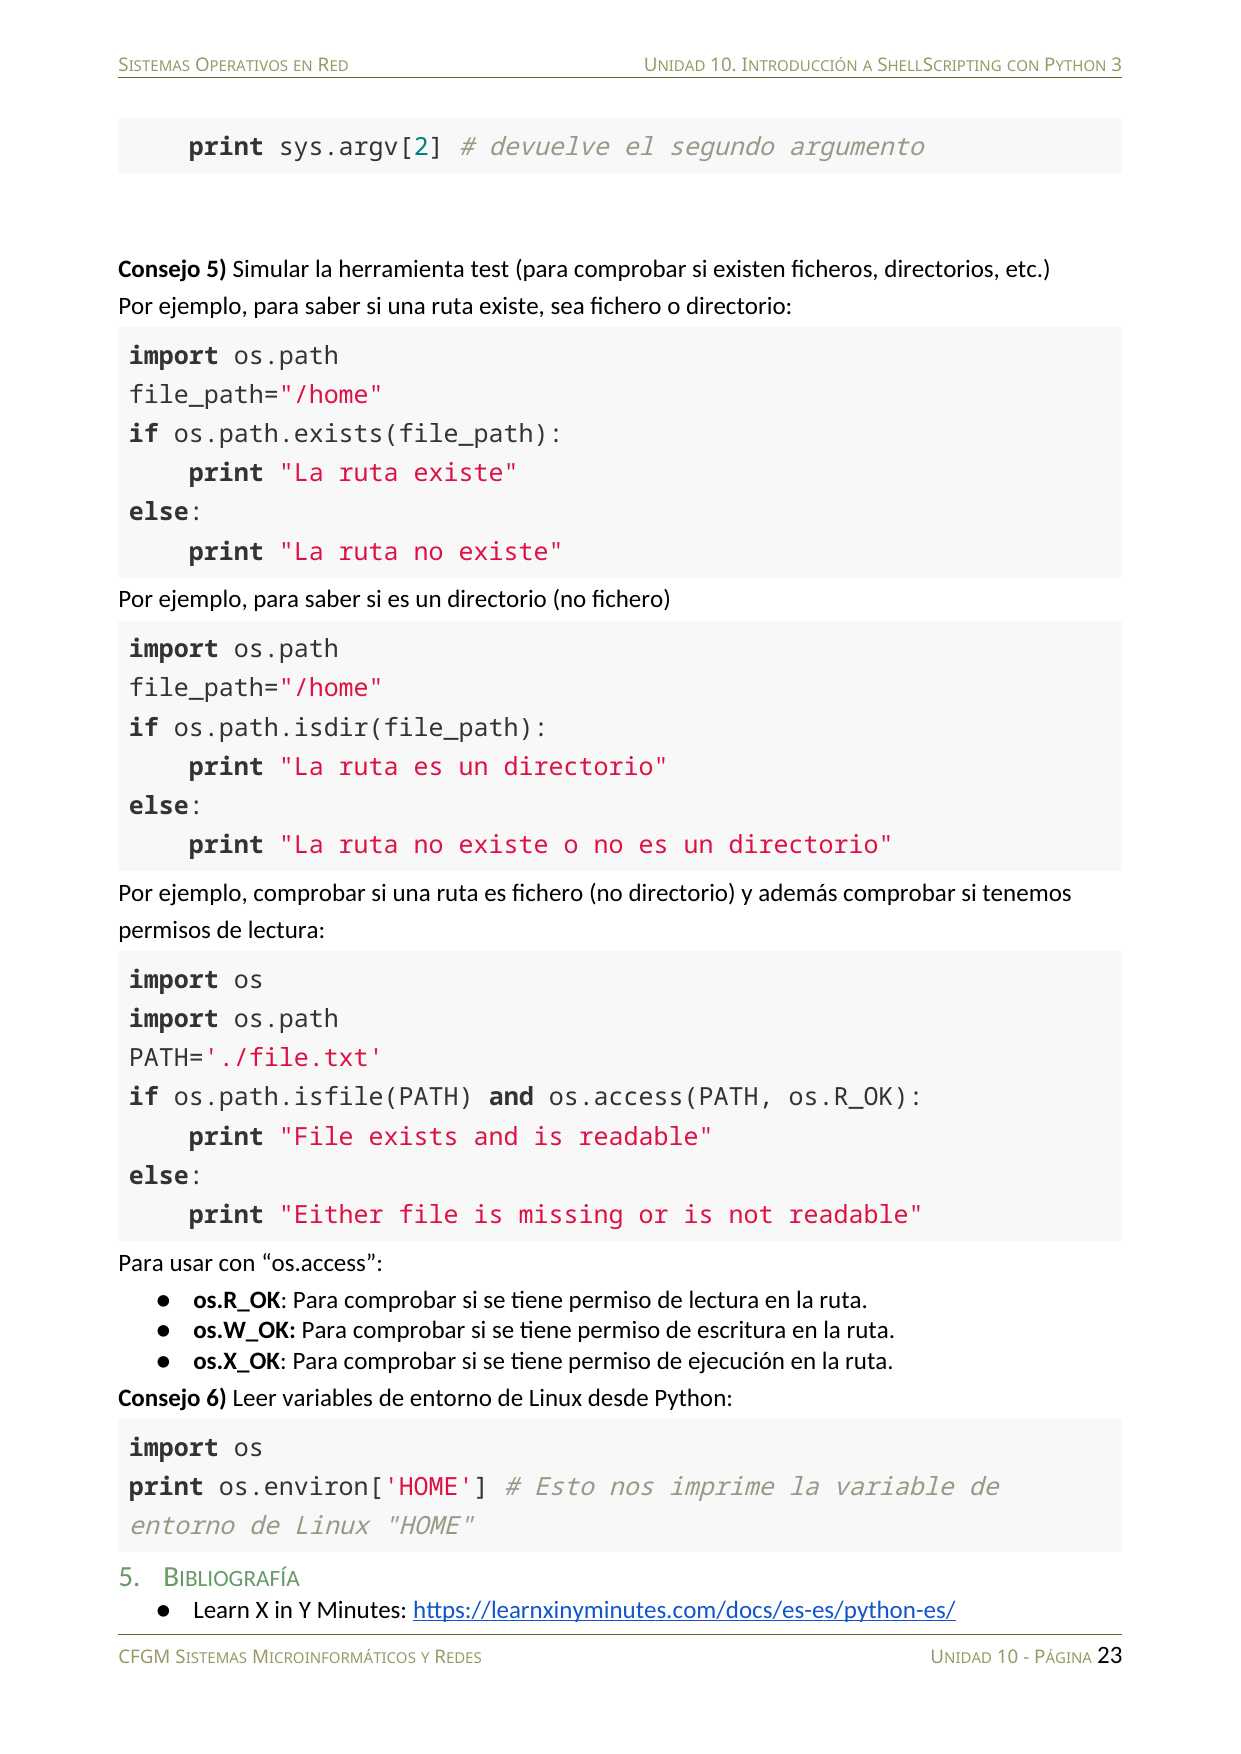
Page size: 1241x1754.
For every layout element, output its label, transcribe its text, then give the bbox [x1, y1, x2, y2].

text Consejo 5) Simular la herramienta test (para comprobar si existen ficheros, directorios, etc.) [118, 253, 1122, 283]
list os.R_OK: Para comprobar si se tiene permiso de lectura en la ruta. [156, 1284, 1122, 1314]
text Por ejemplo, comprobar si una ruta es fichero (no directorio) y además comprobar si tenemos [118, 877, 1122, 908]
table_header import os.path file_path="/home" if os.path.isdir(file_path): print "La ruta es un directorio" else: print "La ruta no existe o no es un directorio" [118, 621, 1122, 871]
list os.X_OK: Para comprobar si se tiene permiso de ejecución en la ruta. [156, 1345, 1122, 1376]
text Por ejemplo, para saber si es un directorio (no fichero) [118, 583, 1122, 614]
list os.W_OK: Para comprobar si se tiene permiso de escritura en la ruta. [156, 1314, 1122, 1345]
table_header import os import os.path PATH='./file.txt' if os.path.isfile(PATH) and os.access(PATH, os.R_OK): print "File exists and is readable" else: print "Either file is missing or is not readable" [118, 951, 1122, 1241]
table_header print sys.argv[2] # devuelve el segundo argumento [118, 118, 1122, 173]
text Consejo 6) Leer variables de entorno de Linux desde Python: [118, 1382, 1122, 1412]
table_header import os print os.environ['HOME'] # Esto nos imprime la variable de entorno de Linux "HOME" [118, 1419, 1122, 1552]
text Para usar con “os.access”: [118, 1247, 1122, 1277]
text permisos de lectura: [118, 914, 1122, 945]
table_header import os.path file_path="/home" if os.path.exists(file_path): print "La ruta existe" else: print "La ruta no existe" [118, 327, 1122, 578]
list Learn X in Y Minutes: https://learnxinyminutes.com/docs/es-es/python-es/ [156, 1594, 1122, 1624]
subtitle Bibliografía [118, 1558, 1122, 1594]
text Por ejemplo, para saber si una ruta existe, sea fichero o directorio: [118, 290, 1122, 320]
